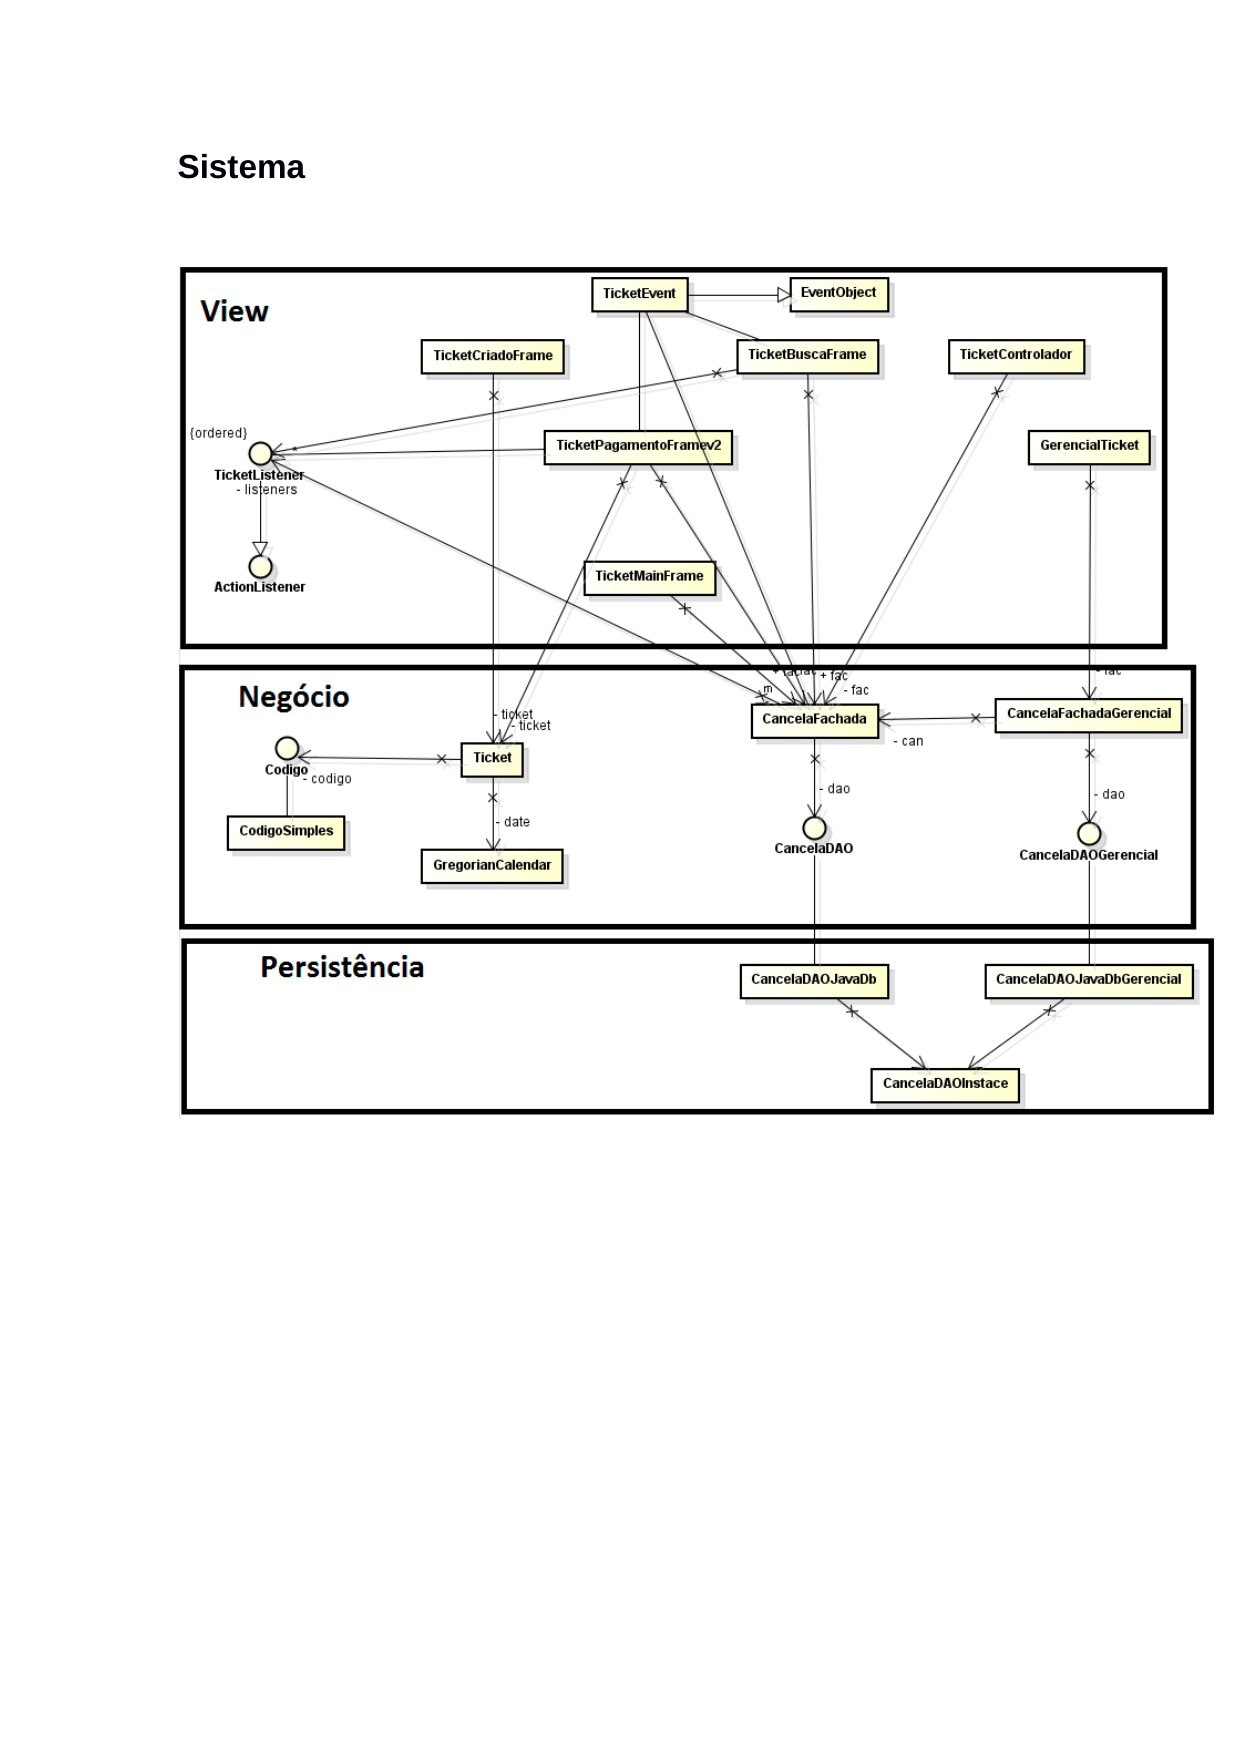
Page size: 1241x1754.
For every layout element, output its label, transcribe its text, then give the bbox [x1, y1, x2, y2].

text Sistema [177, 148, 1063, 186]
picture [177, 266, 1224, 1119]
